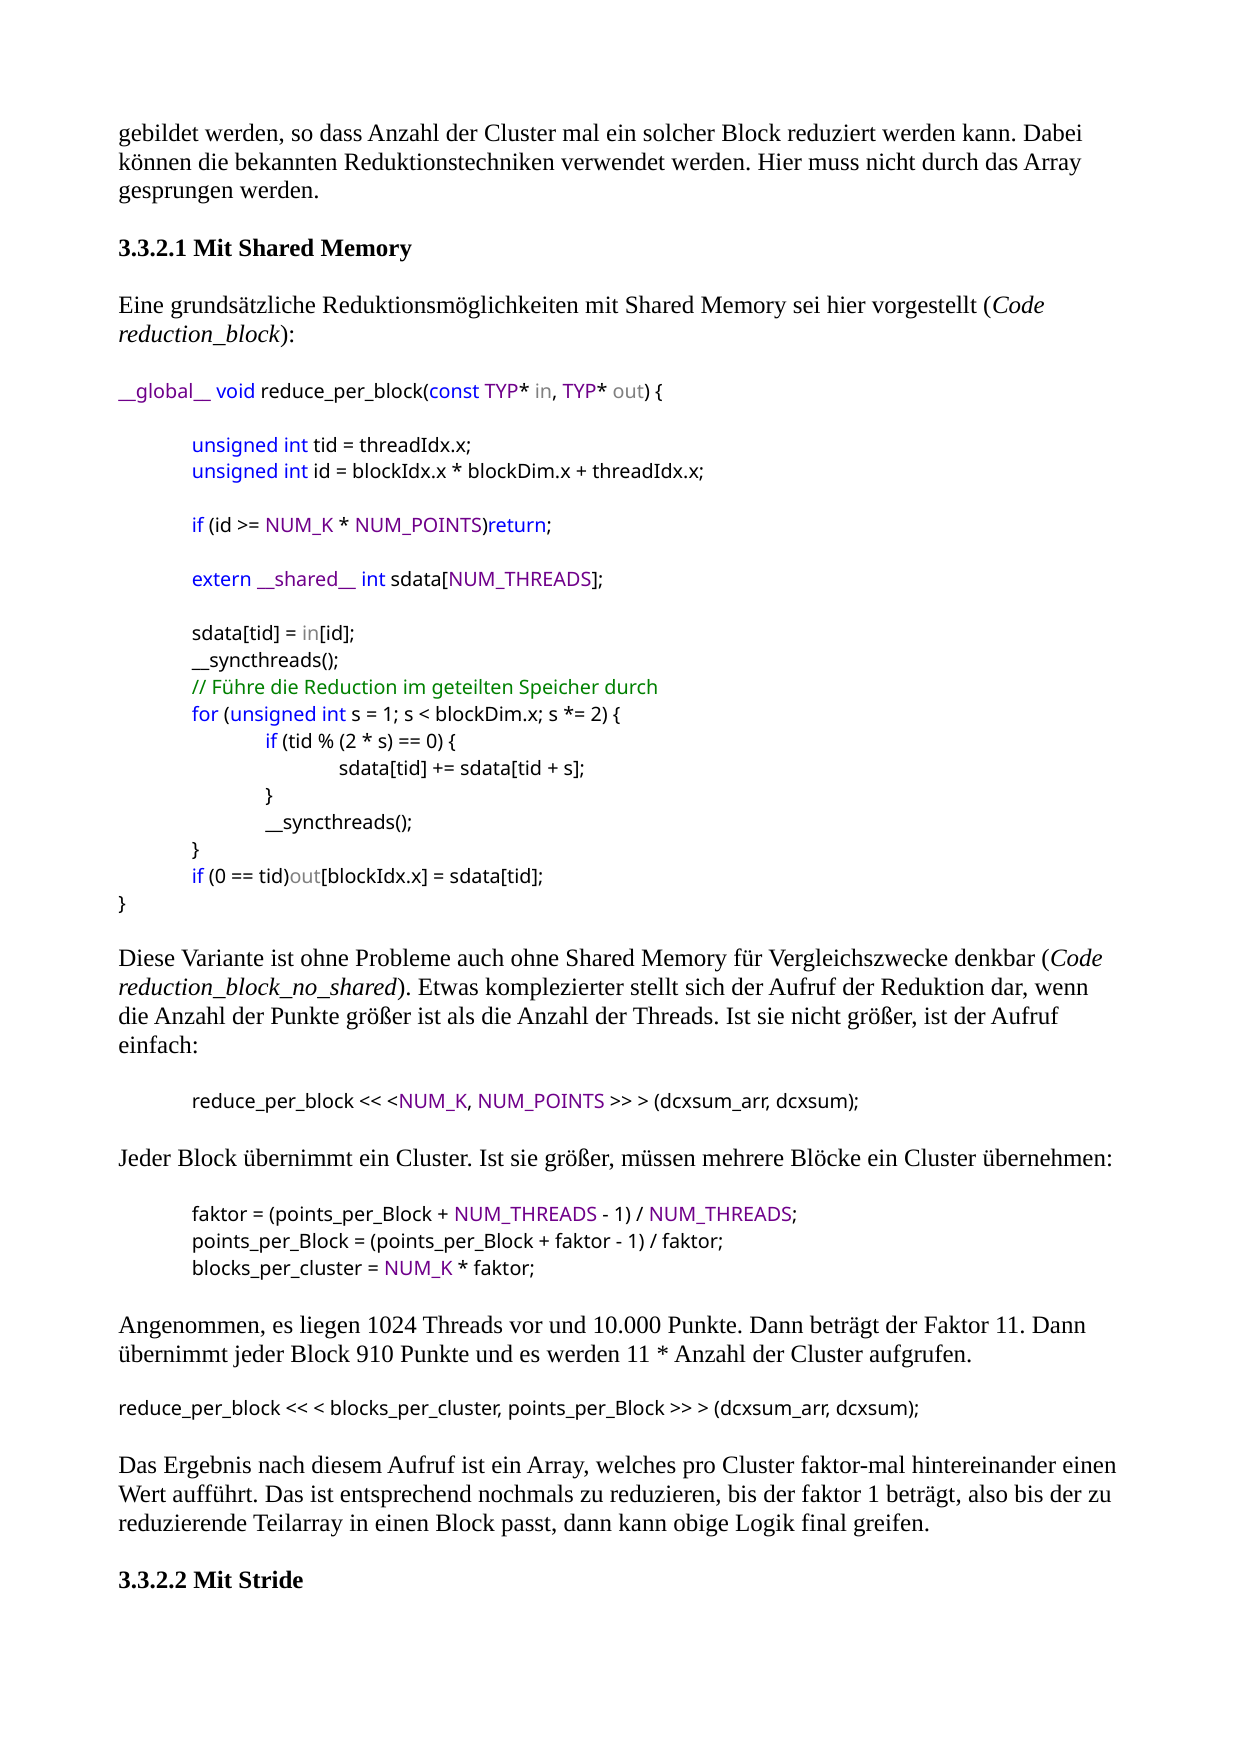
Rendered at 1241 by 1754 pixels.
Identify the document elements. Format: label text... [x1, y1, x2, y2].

text 3.3.2.2 Mit Stride [118, 1565, 1122, 1594]
text reduce_per_block << < blocks_per_cluster, points_per_Block >> > (dcxsum_arr, dcxsum); [118, 1394, 1122, 1422]
text 3.3.2.1 Mit Shared Memory [118, 233, 1122, 262]
text if (id >= NUM_K * NUM_POINTS)return; [118, 512, 1122, 539]
text if (tid % (2 * s) == 0) { [118, 728, 1122, 754]
text Angenommen, es liegen 1024 Threads vor und 10.000 Punkte. Dann beträgt der Faktor 11. Dann übernimmt jeder Block 910 Punkte und es werden 11 * Anzahl der Cluster aufgrufen. [118, 1310, 1122, 1368]
text Eine grundsätzliche Reduktionsmöglichkeiten mit Shared Memory sei hier vorgestellt (Code reduction_block): [118, 291, 1122, 348]
text // Führe die Reduction im geteilten Speicher durch [118, 674, 1122, 701]
text __syncthreads(); [118, 647, 1122, 674]
text points_per_Block = (points_per_Block + faktor - 1) / faktor; [118, 1227, 1122, 1254]
text if (0 == tid)out[blockIdx.x] = sdata[tid]; [118, 862, 1122, 889]
text faktor = (points_per_Block + NUM_THREADS - 1) / NUM_THREADS; [118, 1200, 1122, 1227]
text __global__ void reduce_per_block(const TYP* in, TYP* out) { [118, 377, 1122, 404]
text } [118, 836, 1122, 862]
text Jeder Block übernimmt ein Cluster. Ist sie größer, müssen mehrere Blöcke ein Cluster übernehmen: [118, 1143, 1122, 1172]
text unsigned int tid = threadIdx.x; [118, 431, 1122, 458]
text } [118, 782, 1122, 808]
text blocks_per_cluster = NUM_K * faktor; [118, 1254, 1122, 1281]
text __syncthreads(); [118, 808, 1122, 836]
text } [118, 889, 1122, 916]
text Das Ergebnis nach diesem Aufruf ist ein Array, welches pro Cluster faktor-mal hintereinander einen Wert aufführt. Das ist entsprechend nochmals zu reduzieren, bis der faktor 1 beträgt, also bis der zu reduzierende Teilarray in einen Block passt, dann kann obige Logik final greifen. [118, 1450, 1122, 1537]
text for (unsigned int s = 1; s < blockDim.x; s *= 2) { [118, 701, 1122, 728]
text sdata[tid] += sdata[tid + s]; [118, 754, 1122, 782]
text unsigned int id = blockIdx.x * blockDim.x + threadIdx.x; [118, 458, 1122, 485]
text reduce_per_block << <NUM_K, NUM_POINTS >> > (dcxsum_arr, dcxsum); [118, 1087, 1122, 1114]
text extern __shared__ int sdata[NUM_THREADS]; [118, 566, 1122, 593]
text Diese Variante ist ohne Probleme auch ohne Shared Memory für Vergleichszwecke denkbar (Code reduction_block_no_shared). Etwas komplezierter stellt sich der Aufruf der Reduktion dar, wenn die Anzahl der Punkte größer ist als die Anzahl der Threads. Ist sie nicht größer, ist der Aufruf einfach: [118, 943, 1122, 1058]
text sdata[tid] = in[id]; [118, 620, 1122, 647]
text gebildet werden, so dass Anzahl der Cluster mal ein solcher Block reduziert werden kann. Dabei können die bekannten Reduktionstechniken verwendet werden. Hier muss nicht durch das Array gesprungen werden. [118, 118, 1122, 204]
